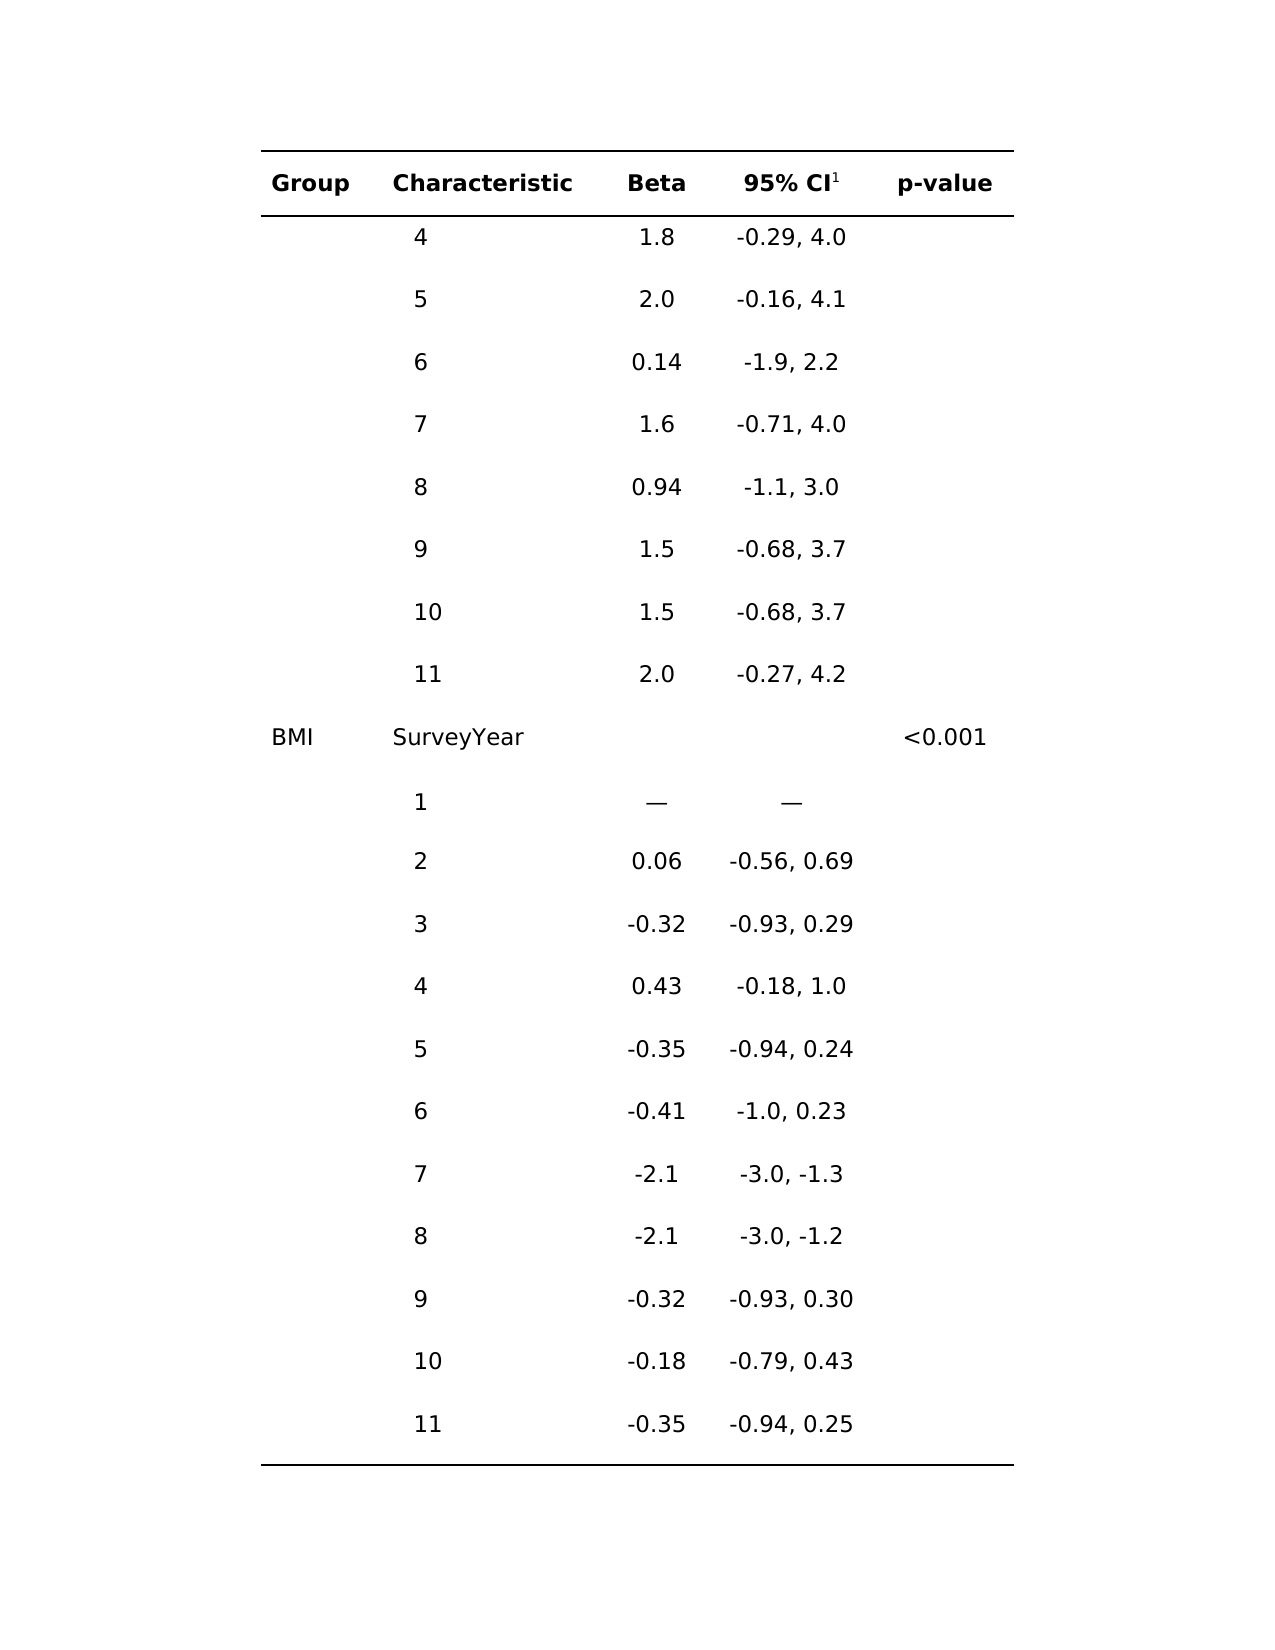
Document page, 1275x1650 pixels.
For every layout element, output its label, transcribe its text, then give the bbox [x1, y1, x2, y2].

table_cell -0.94, 0.24 [708, 1027, 875, 1089]
table_cell [261, 465, 382, 527]
table_cell -1.1, 3.0 [708, 465, 875, 527]
table_cell 0.14 [606, 340, 708, 402]
table_cell — [606, 780, 708, 839]
table_cell [875, 1339, 1014, 1402]
table_cell 6 [382, 1089, 606, 1152]
table_cell 9 [382, 1277, 606, 1339]
table_cell <0.001 [875, 715, 1014, 779]
table_cell [875, 403, 1014, 465]
table_cell [875, 1214, 1014, 1277]
table_cell 7 [382, 403, 606, 465]
table_cell 4 [382, 964, 606, 1027]
table_cell 5 [382, 278, 606, 340]
table_cell 1.5 [606, 590, 708, 652]
table_cell -0.18 [606, 1339, 708, 1402]
table_cell [875, 340, 1014, 402]
table_cell -0.68, 3.7 [708, 590, 875, 652]
table_cell BMI [261, 715, 382, 779]
table_cell 5 [382, 1027, 606, 1089]
table_cell [708, 715, 875, 779]
table_cell [875, 465, 1014, 527]
table_cell 7 [382, 1152, 606, 1214]
table_cell -0.18, 1.0 [708, 964, 875, 1027]
table_cell [875, 964, 1014, 1027]
table_cell -0.68, 3.7 [708, 528, 875, 590]
table_cell -0.16, 4.1 [708, 278, 875, 340]
table_cell [261, 902, 382, 964]
table_cell 2.0 [606, 278, 708, 340]
table_cell -0.41 [606, 1089, 708, 1152]
table_cell [261, 653, 382, 715]
table_header Beta [606, 152, 708, 215]
table_cell [261, 278, 382, 340]
table_cell -0.93, 0.29 [708, 902, 875, 964]
table_cell 8 [382, 465, 606, 527]
table_cell [875, 278, 1014, 340]
table_cell -0.56, 0.69 [708, 839, 875, 902]
table_cell [261, 217, 382, 277]
table_cell -0.35 [606, 1402, 708, 1464]
table_cell 1.8 [606, 217, 708, 277]
table_cell [261, 590, 382, 652]
table_cell [261, 340, 382, 402]
table_cell [606, 715, 708, 779]
table_cell -3.0, -1.3 [708, 1152, 875, 1214]
table_cell 1.6 [606, 403, 708, 465]
table_cell [875, 902, 1014, 964]
table_cell [875, 1027, 1014, 1089]
table_cell [261, 839, 382, 902]
table_cell -3.0, -1.2 [708, 1214, 875, 1277]
table_cell -2.1 [606, 1214, 708, 1277]
table_cell [261, 403, 382, 465]
table_cell [875, 1277, 1014, 1339]
table_cell 0.43 [606, 964, 708, 1027]
table_cell 11 [382, 1402, 606, 1464]
table_cell [261, 1277, 382, 1339]
table_cell -1.0, 0.23 [708, 1089, 875, 1152]
table_cell [261, 1214, 382, 1277]
table_cell [875, 590, 1014, 652]
table_cell 1 [382, 780, 606, 839]
table_cell -0.29, 4.0 [708, 217, 875, 277]
table_cell -0.27, 4.2 [708, 653, 875, 715]
table_cell [875, 217, 1014, 277]
table_cell 0.94 [606, 465, 708, 527]
table_cell [875, 1152, 1014, 1214]
table_cell [875, 1089, 1014, 1152]
table_cell [261, 780, 382, 839]
table_cell [261, 528, 382, 590]
table_cell -0.79, 0.43 [708, 1339, 875, 1402]
table_cell 9 [382, 528, 606, 590]
table_header Group [261, 152, 382, 215]
table_cell [875, 653, 1014, 715]
table_cell 3 [382, 902, 606, 964]
table_cell 11 [382, 653, 606, 715]
table_cell [875, 1402, 1014, 1464]
table_cell 2 [382, 839, 606, 902]
table_cell -0.32 [606, 902, 708, 964]
table_cell 8 [382, 1214, 606, 1277]
table_cell [875, 839, 1014, 902]
table_cell 6 [382, 340, 606, 402]
table_header 95% CI1 [708, 152, 875, 215]
table_header p-value [875, 152, 1014, 215]
table_cell [875, 780, 1014, 839]
table_cell -2.1 [606, 1152, 708, 1214]
table_cell 0.06 [606, 839, 708, 902]
table_cell [261, 1027, 382, 1089]
table_cell [875, 528, 1014, 590]
table_cell 10 [382, 1339, 606, 1402]
table_cell -0.35 [606, 1027, 708, 1089]
table_cell [261, 1152, 382, 1214]
table_cell -0.93, 0.30 [708, 1277, 875, 1339]
table_header Characteristic [382, 152, 606, 215]
table_cell -0.32 [606, 1277, 708, 1339]
table_cell 10 [382, 590, 606, 652]
table_cell — [708, 780, 875, 839]
table_cell [261, 1089, 382, 1152]
table_cell -0.71, 4.0 [708, 403, 875, 465]
table_cell SurveyYear [382, 715, 606, 779]
table_cell -0.94, 0.25 [708, 1402, 875, 1464]
table_cell 2.0 [606, 653, 708, 715]
table_cell 4 [382, 217, 606, 277]
table_cell [261, 964, 382, 1027]
table_cell [261, 1339, 382, 1402]
table_cell -1.9, 2.2 [708, 340, 875, 402]
table_cell 1.5 [606, 528, 708, 590]
table_cell [261, 1402, 382, 1464]
